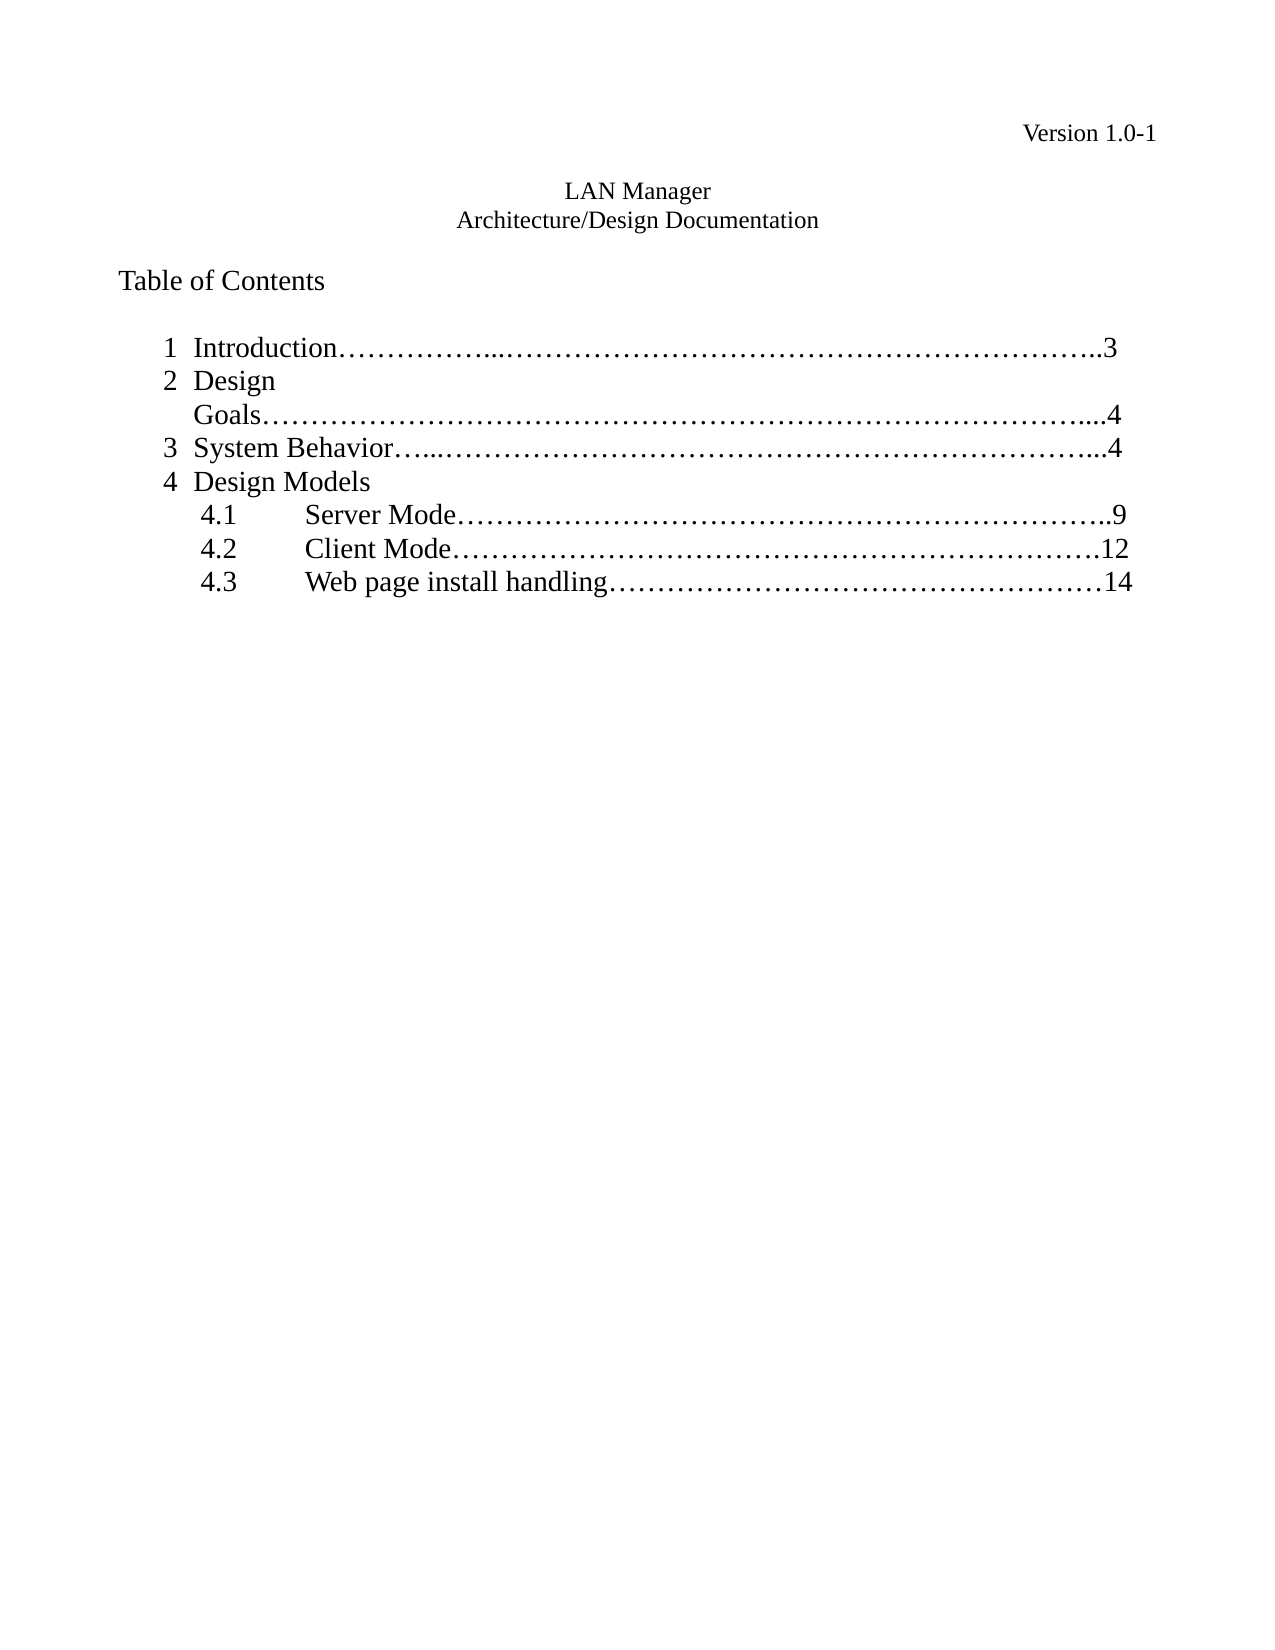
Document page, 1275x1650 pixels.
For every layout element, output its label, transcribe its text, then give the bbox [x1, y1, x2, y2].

text Architecture/Design Documentation [118, 205, 1157, 234]
list Web page install handling……………………………………………14 [193, 564, 1157, 598]
list Introduction……………...……………………………………………………..3 [156, 330, 1157, 363]
text LAN Manager [118, 176, 1157, 205]
list Design Goals…………………………………………………………………………....4 [156, 363, 1157, 430]
list System Behavior…...…………………………………………………………...4 [156, 430, 1157, 464]
text Table of Contents [118, 263, 1157, 296]
list Client Mode………………………………………………………….12 [193, 531, 1157, 564]
list Design Models [156, 464, 1157, 497]
list Server Mode…………………………………………………………..9 [193, 497, 1157, 531]
